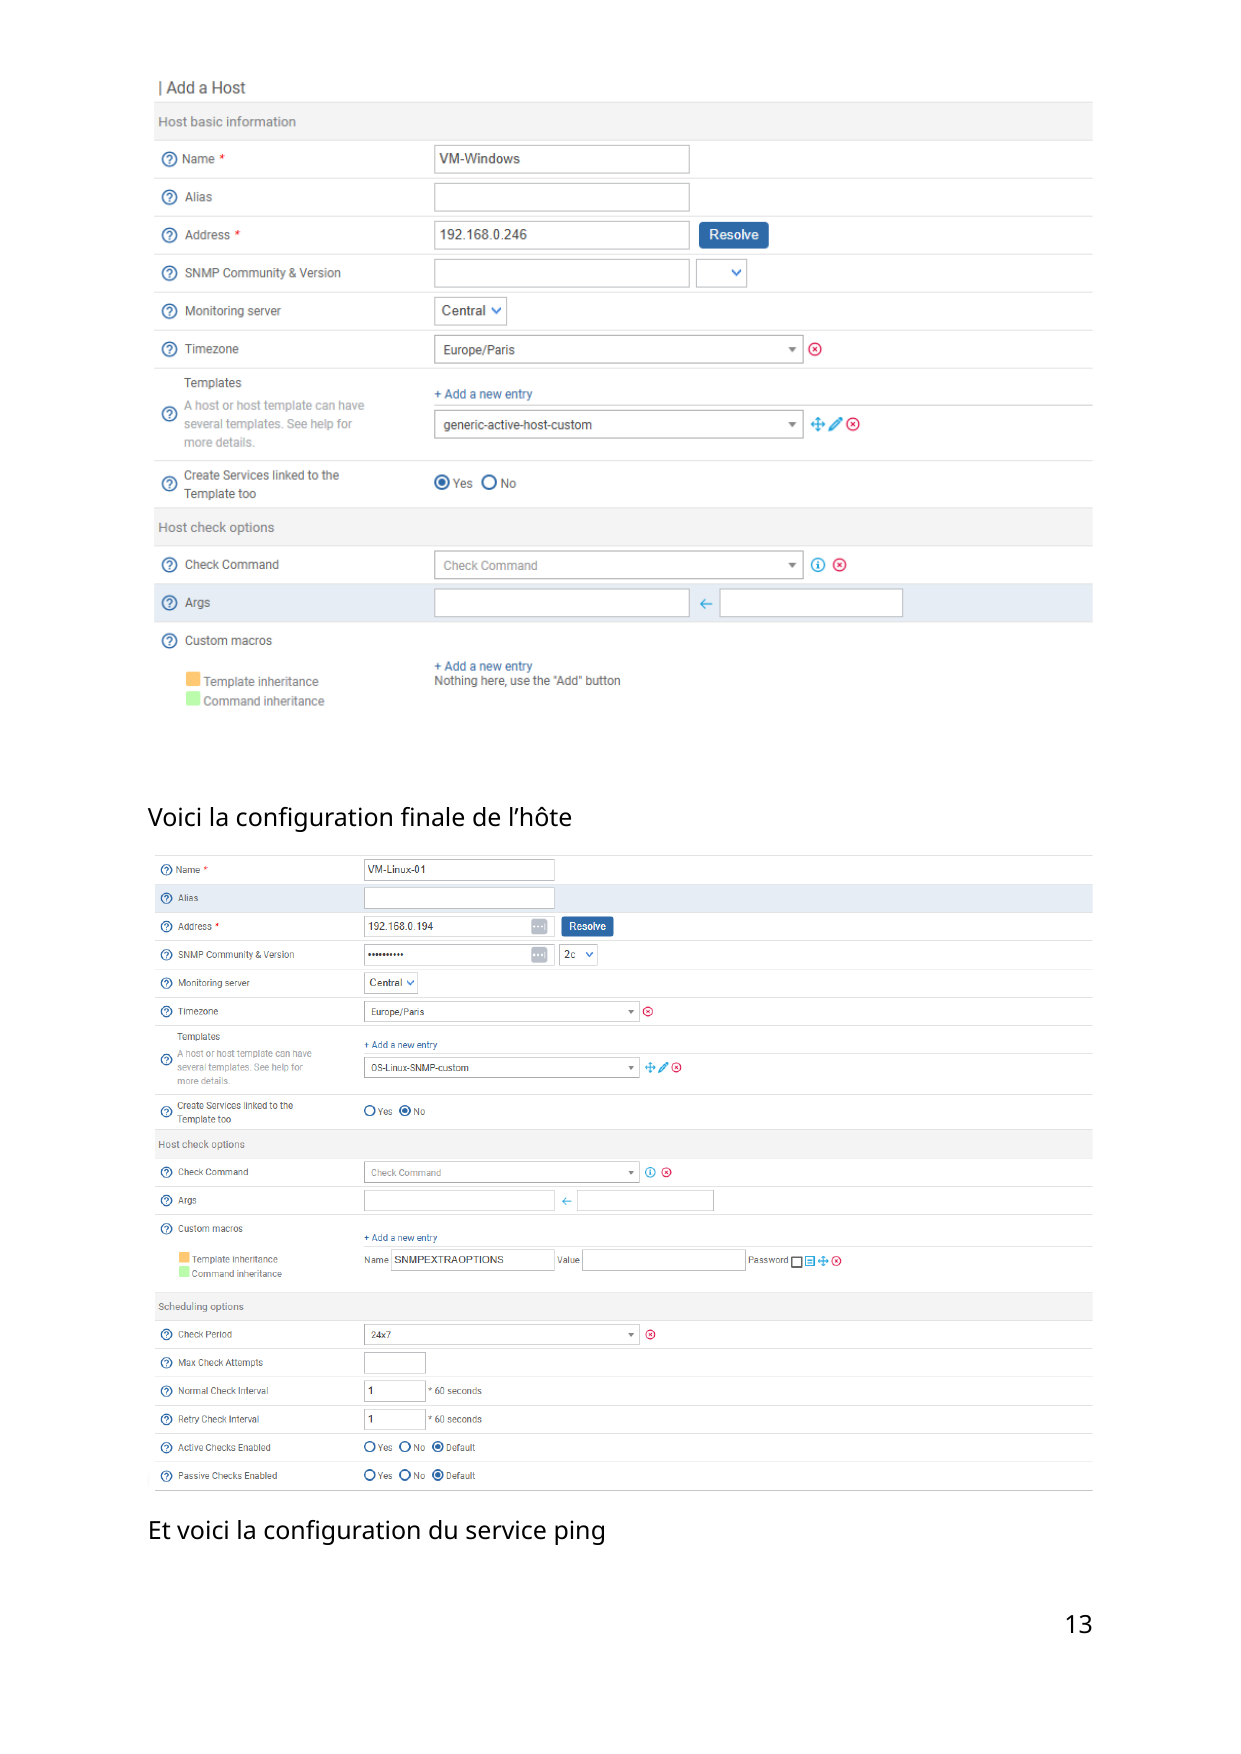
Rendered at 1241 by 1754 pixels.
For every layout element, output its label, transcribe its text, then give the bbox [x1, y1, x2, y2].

text Voici la configuration finale de l’hôte [148, 799, 1093, 833]
text Et voici la configuration du service ping [148, 1512, 1093, 1546]
